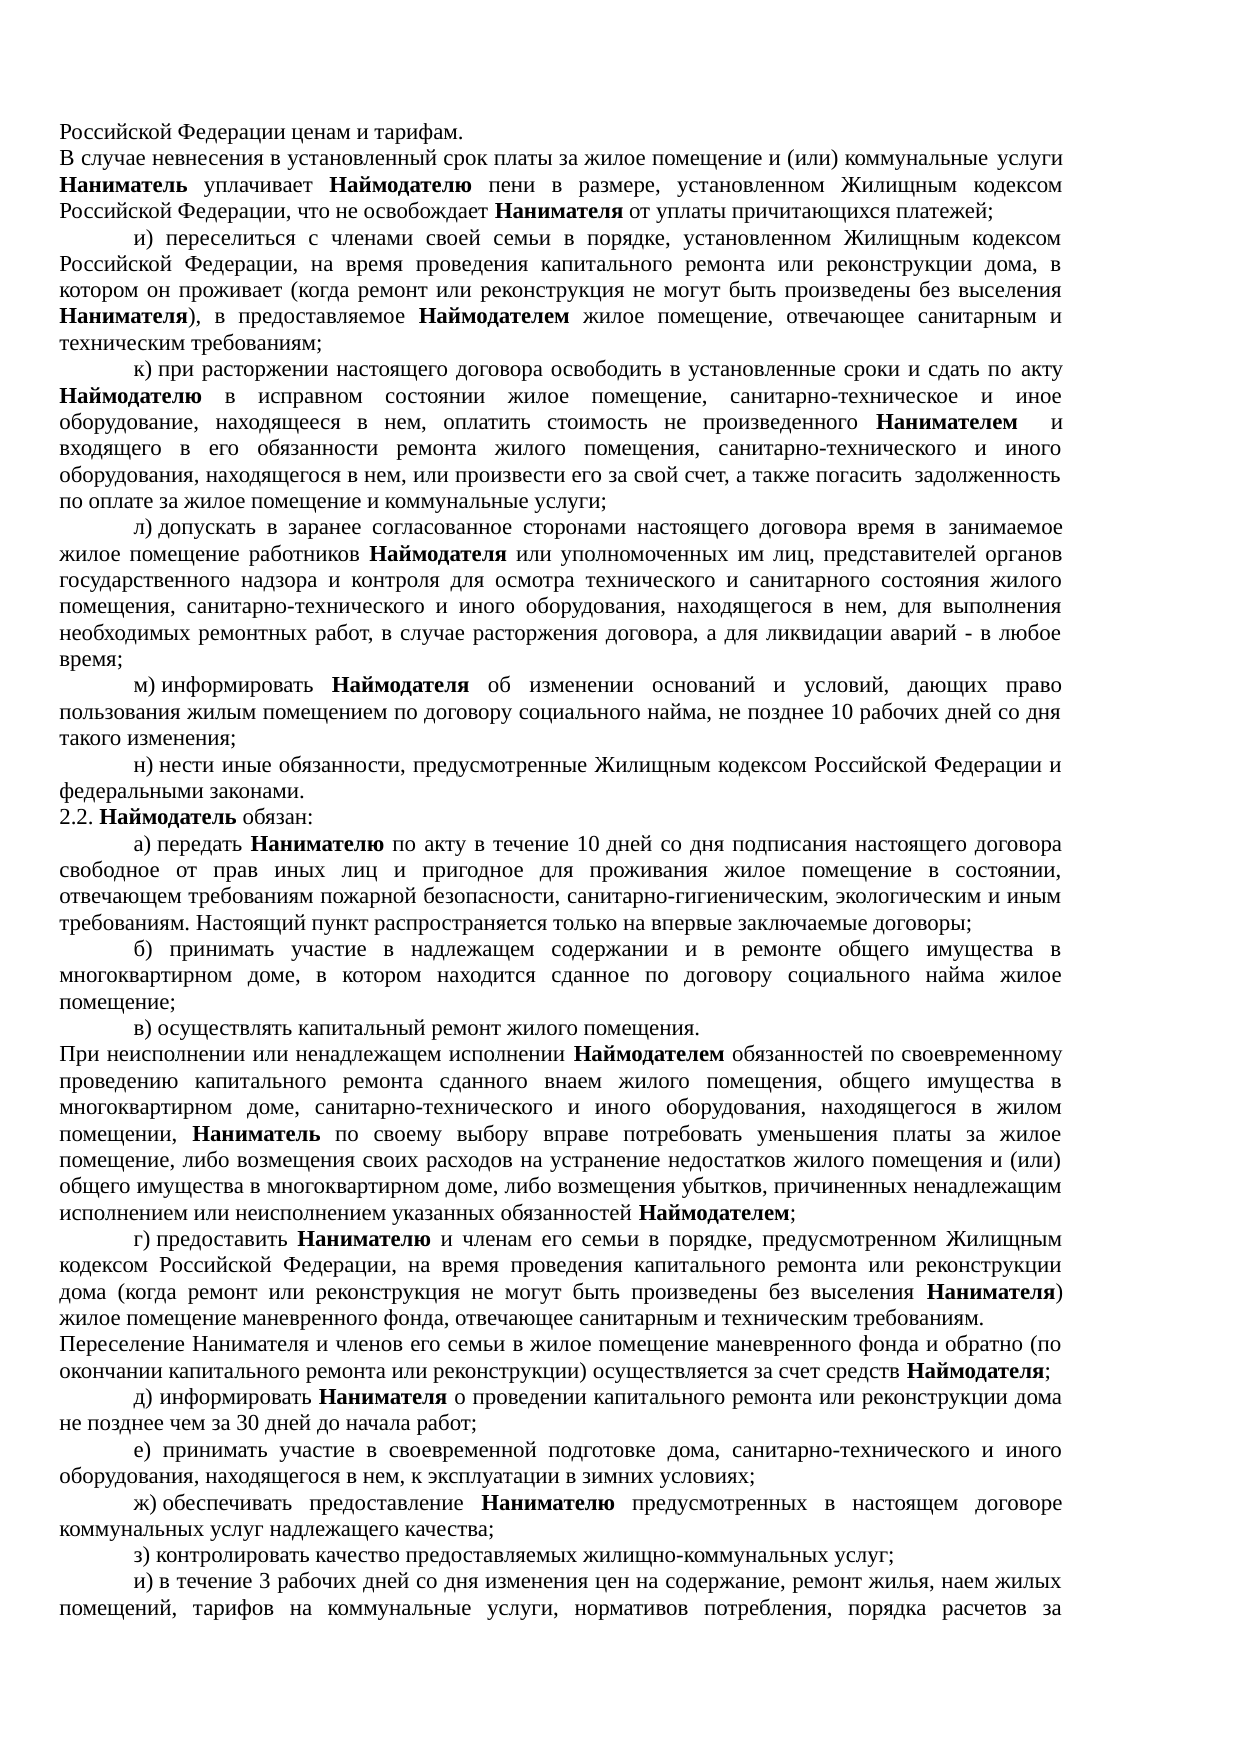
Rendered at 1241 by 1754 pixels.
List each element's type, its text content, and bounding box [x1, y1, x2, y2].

text е) принимать участие в своевременной подготовке дома, санитарно-технического и иного оборудования, находящегося в нем, к эксплуатации в зимних условиях; [59, 1436, 1063, 1488]
text н) нести иные обязанности, предусмотренные Жилищным кодексом Российской Федерации и федеральными законами. [59, 751, 1063, 803]
text з) контролировать качество предоставляемых жилищно-коммунальных услуг; [59, 1541, 1063, 1568]
text При неисполнении или ненадлежащем исполнении Наймодателем обязанностей по своевременному проведению капитального ремонта сданного внаем жилого помещения, общего имущества в многоквартирном доме, санитарно-технического и иного оборудования, находящегося в жилом помещении, Наниматель по своему выбору вправе потребовать уменьшения платы за жилое помещение, либо возмещения своих расходов на устранение недостатков жилого помещения и (или) общего имущества в многоквартирном доме, либо возмещения убытков, причиненных ненадлежащим исполнением или неисполнением указанных обязанностей Наймодателем; [59, 1041, 1063, 1225]
text и) в течение 3 рабочих дней со дня изменения цен на содержание, ремонт жилья, наем жилых помещений, тарифов на коммунальные услуги, нормативов потребления, порядка расчетов за [59, 1568, 1063, 1620]
text В случае невнесения в установленный срок платы за жилое помещение и (или) коммунальные услуги Наниматель уплачивает Наймодателю пени в размере, установленном Жилищным кодексом Российской Федерации, что не освобождает Нанимателя от уплаты причитающихся платежей; [59, 144, 1063, 223]
text л) допускать в заранее согласованное сторонами настоящего договора время в занимаемое жилое помещение работников Наймодателя или уполномоченных им лиц, представителей органов государственного надзора и контроля для осмотра технического и санитарного состояния жилого помещения, санитарно-технического и иного оборудования, находящегося в нем, для выполнения необходимых ремонтных работ, в случае расторжения договора, а для ликвидации аварий - в любое время; [59, 513, 1063, 672]
text б) принимать участие в надлежащем содержании и в ремонте общего имущества в многоквартирном доме, в котором находится сданное по договору социального найма жилое помещение; [59, 935, 1063, 1014]
text Российской Федерации ценам и тарифам. [59, 118, 1063, 144]
text д) информировать Нанимателя о проведении капитального ремонта или реконструкции дома не позднее чем за 30 дней до начала работ; [59, 1383, 1063, 1436]
text м) информировать Наймодателя об изменении оснований и условий, дающих право пользования жилым помещением по договору социального найма, не позднее 10 рабочих дней со дня такого изменения; [59, 672, 1063, 751]
text 2.2. Наймодатель обязан: [59, 803, 1063, 830]
text в) осуществлять капитальный ремонт жилого помещения. [59, 1014, 1063, 1041]
text и) переселиться с членами своей семьи в порядке, установленном Жилищным кодексом Российской Федерации, на время проведения капитального ремонта или реконструкции дома, в котором он проживает (когда ремонт или реконструкция не могут быть произведены без выселения Нанимателя), в предоставляемое Наймодателем жилое помещение, отвечающее санитарным и техническим требованиям; [59, 223, 1063, 355]
text к) при расторжении настоящего договора освободить в установленные сроки и сдать по акту Наймодателю в исправном состоянии жилое помещение, санитарно-техническое и иное оборудование, находящееся в нем, оплатить стоимость не произведенного Нанимателем и входящего в его обязанности ремонта жилого помещения, санитарно-технического и иного оборудования, находящегося в нем, или произвести его за свой счет, а также погасить задолженность по оплате за жилое помещение и коммунальные услуги; [59, 355, 1063, 513]
text г) предоставить Нанимателю и членам его семьи в порядке, предусмотренном Жилищным кодексом Российской Федерации, на время проведения капитального ремонта или реконструкции дома (когда ремонт или реконструкция не могут быть произведены без выселения Нанимателя) жилое помещение маневренного фонда, отвечающее санитарным и техническим требованиям. [59, 1225, 1063, 1330]
text Переселение Нанимателя и членов его семьи в жилое помещение маневренного фонда и обратно (по окончании капитального ремонта или реконструкции) осуществляется за счет средств Наймодателя; [59, 1330, 1063, 1383]
text а) передать Нанимателю по акту в течение 10 дней со дня подписания настоящего договора свободное от прав иных лиц и пригодное для проживания жилое помещение в состоянии, отвечающем требованиям пожарной безопасности, санитарно-гигиеническим, экологическим и иным требованиям. Настоящий пункт распространяется только на впервые заключаемые договоры; [59, 830, 1063, 935]
text ж) обеспечивать предоставление Нанимателю предусмотренных в настоящем договоре коммунальных услуг надлежащего качества; [59, 1488, 1063, 1541]
